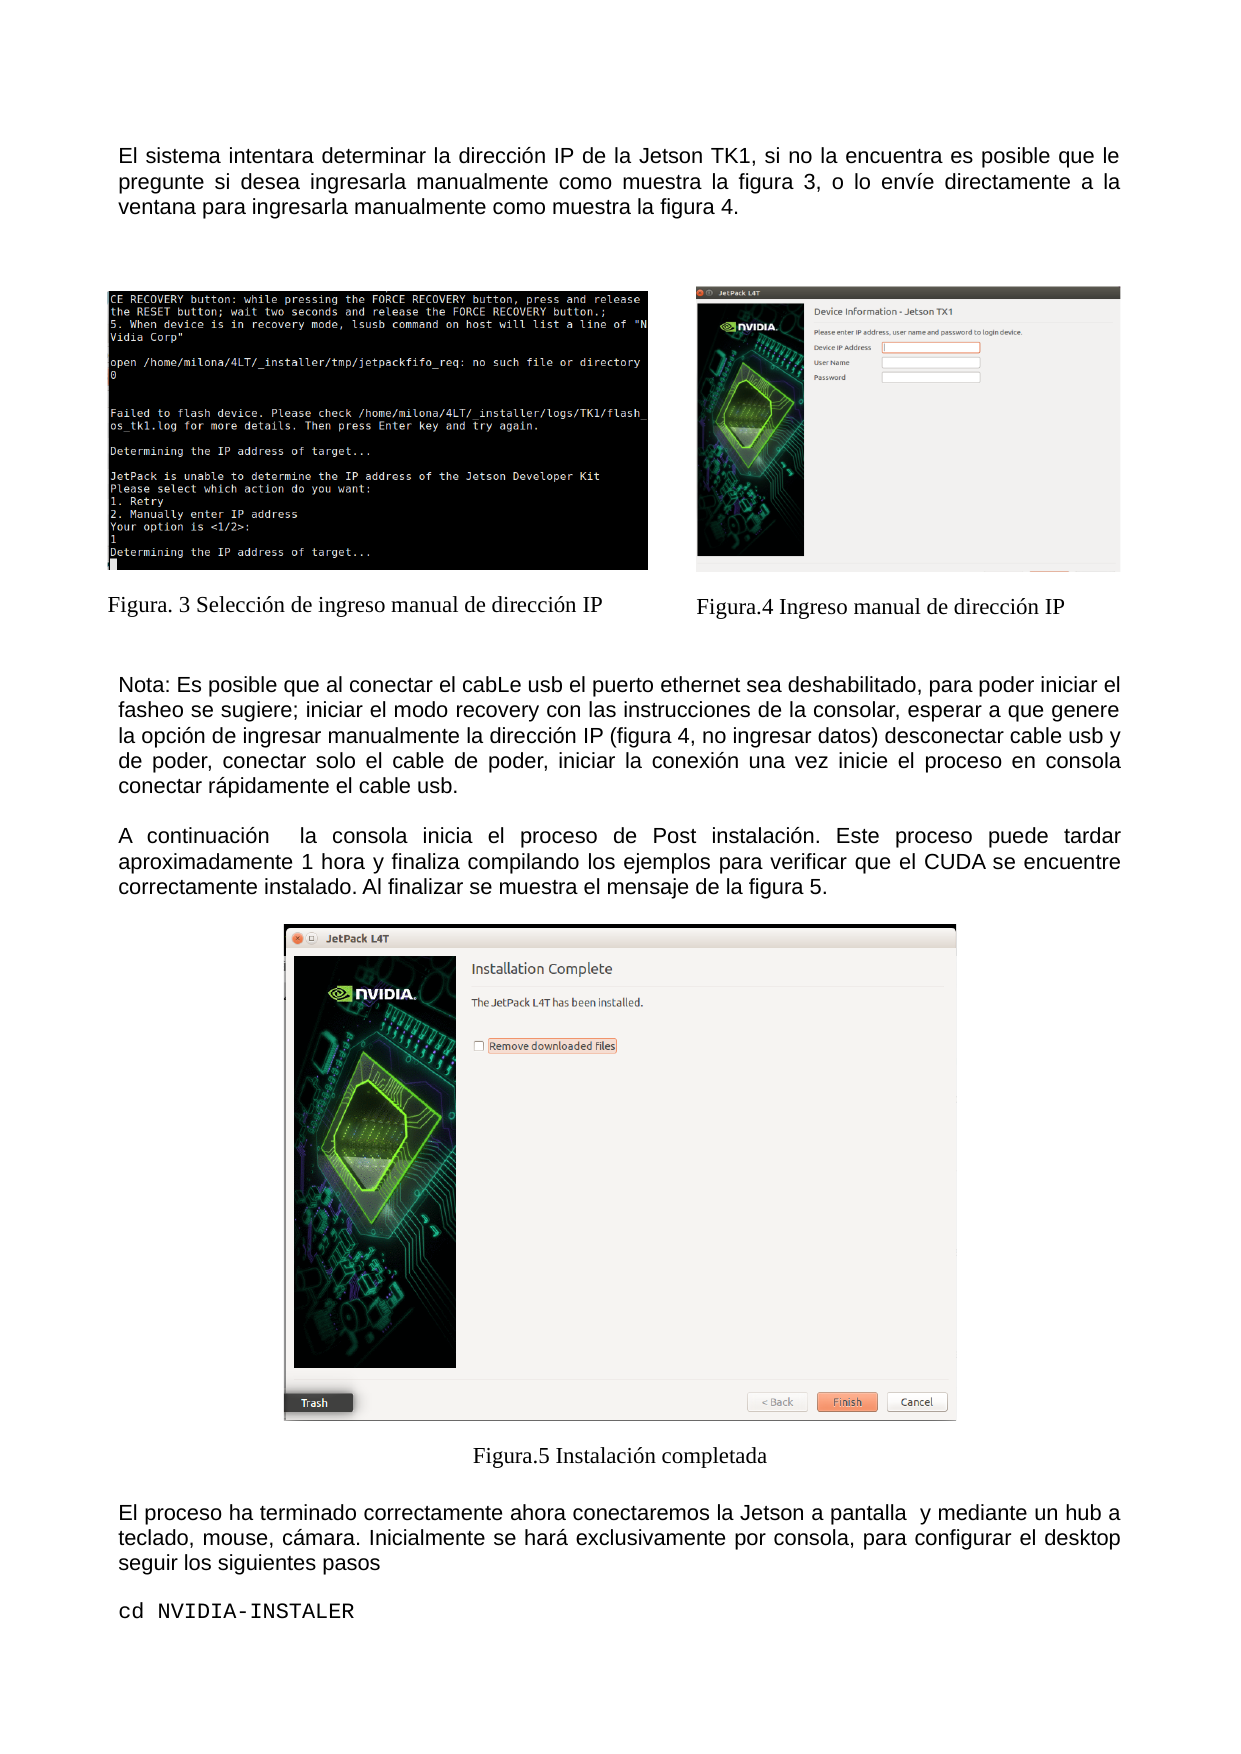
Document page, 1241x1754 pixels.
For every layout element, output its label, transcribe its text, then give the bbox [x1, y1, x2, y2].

text A continuación la consola inicia el proceso de Post instalación. Este proceso puede tardar aproximadamente 1 hora y finaliza compilando los ejemplos para verificar que el CUDA se encuentre correctamente instalado. Al finalizar se muestra el mensaje de la figura 5. [118, 823, 1122, 899]
text El sistema intentara determinar la dirección IP de la Jetson TK1, si no la encuentra es posible que le pregunte si desea ingresarla manualmente como muestra la figura 3, o lo envíe directamente a la ventana para ingresarla manualmente como muestra la figura 4. [118, 143, 1122, 219]
text Figura.5 Instalación completada [284, 1442, 956, 1469]
text Figura. 3 Selección de ingreso manual de dirección IP [107, 592, 648, 618]
text Nota: Es posible que al conectar el cabLe usb el puerto ethernet sea deshabilitado, para poder iniciar el fasheo se sugiere; iniciar el modo recovery con las instrucciones de la consolar, esperar a que genere la opción de ingresar manualmente la dirección IP (figura 4, no ingresar datos) desconectar cable usb y de poder, conectar solo el cable de poder, iniciar la conexión una vez inicie el proceso en consola conectar rápidamente el cable usb. [118, 672, 1122, 798]
text El proceso ha terminado correctamente ahora conectaremos la Jetson a pantalla y mediante un hub a teclado, mouse, cámara. Inicialmente se hará exclusivamente por consola, para configurar el desktop seguir los siguientes pasos [118, 1500, 1122, 1575]
text Figura.4 Ingreso manual de dirección IP [696, 593, 1121, 619]
text cd NVIDIA-INSTALER [118, 1601, 1122, 1625]
